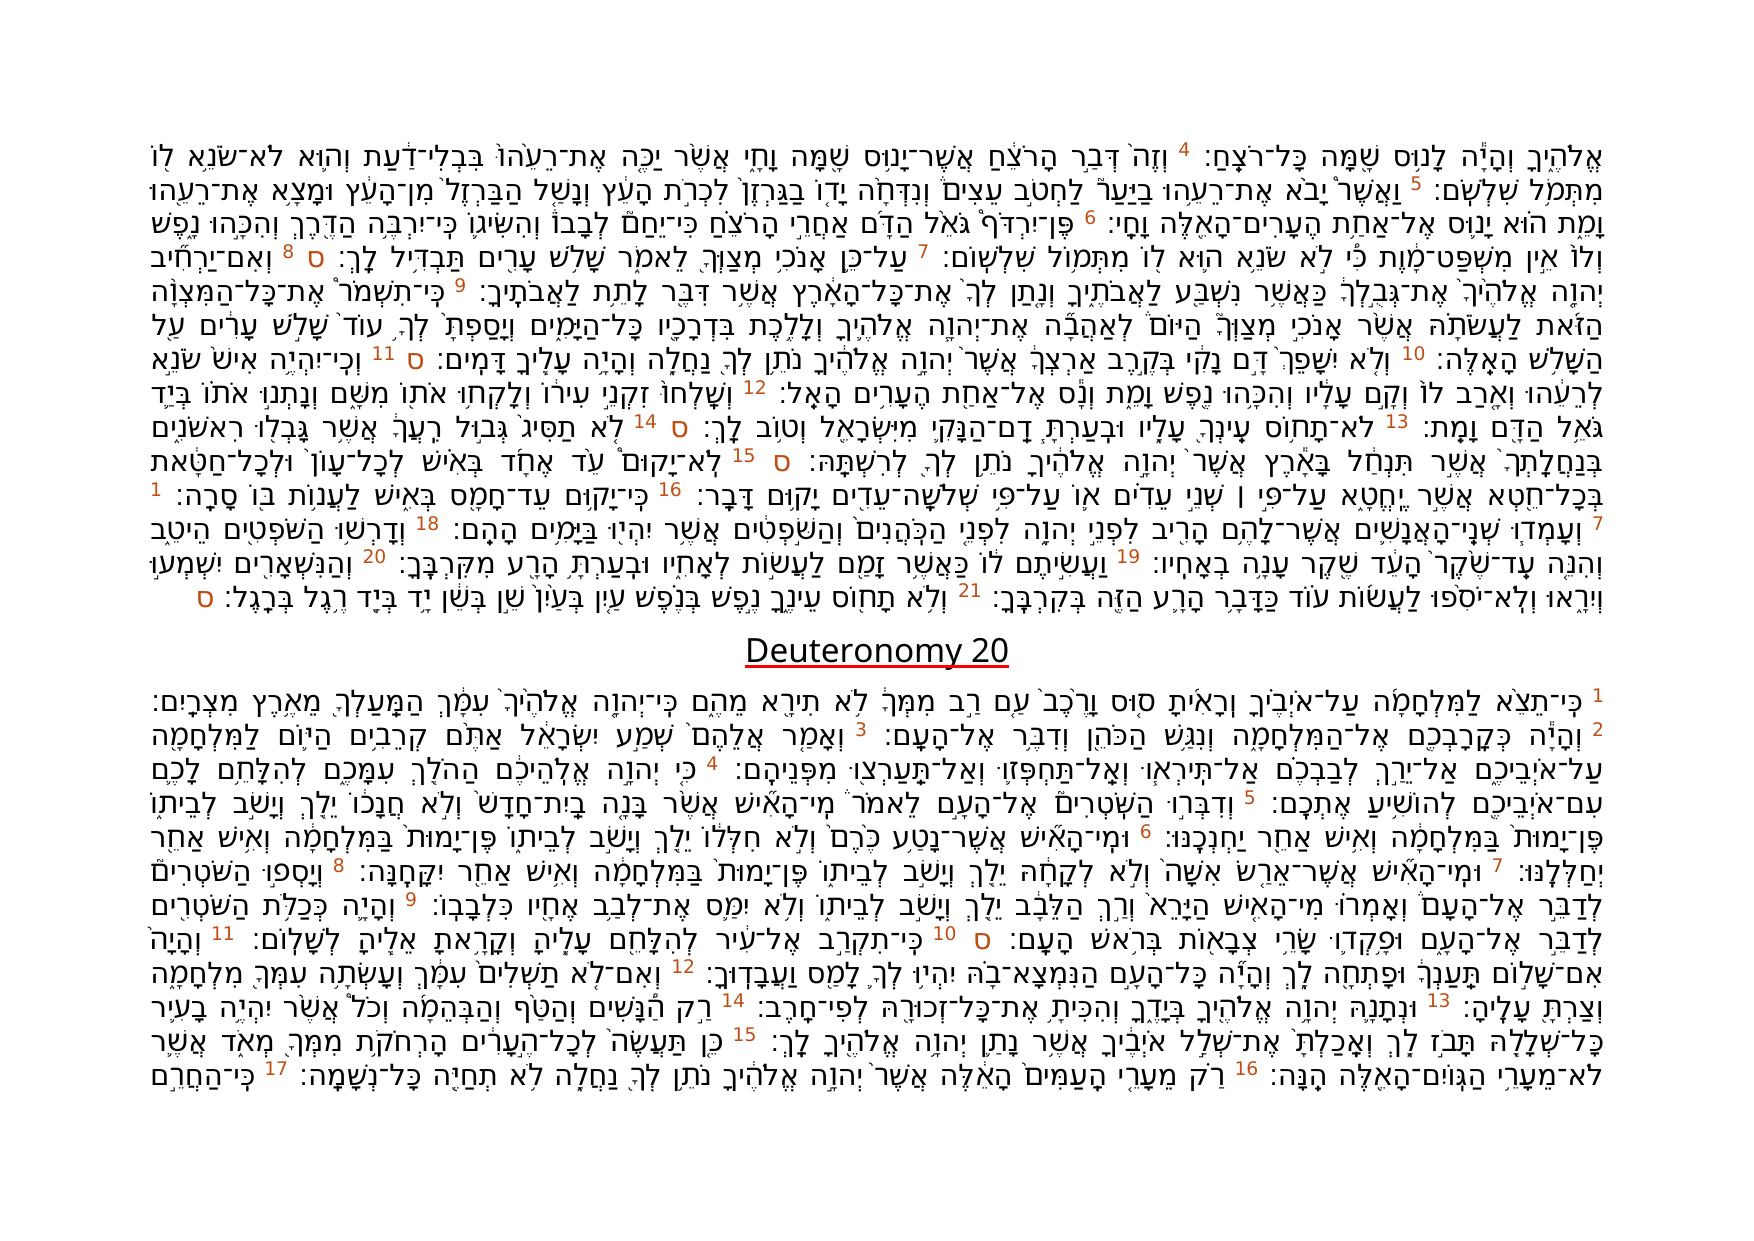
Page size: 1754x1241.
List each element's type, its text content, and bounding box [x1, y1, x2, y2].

text 1 כִּֽי־יַכְרִ֞ית יְהוָ֤ה אֱלֹהֶ֙יךָ֙ אֶת־הַגּוֹיִ֔ם אֲשֶׁר֙ יְהוָ֣ה אֱלֹהֶ֔יךָ נֹתֵ֥ן לְךָ֖ אֶת־אַרְצָ֑ם וִֽירִשְׁתָּ֕ם וְיָשַׁבְתָּ֥ בְעָרֵיהֶ֖ם וּבְבָתֵּיהֶֽם׃ 2 שָׁל֥וֹשׁ עָרִ֖ים תַּבְדִּ֣יל לָ֑ךְ בְּת֣וֹךְ אַרְצְךָ֔ אֲשֶׁר֙ יְהוָ֣ה אֱלֹהֶ֔יךָ נֹתֵ֥ן לְךָ֖ לְרִשְׁתָּֽהּ׃ ‬‬‬3 תָּכִ֣ין לְךָ֮ הַדֶּרֶךְ֒ וְשִׁלַּשְׁתָּ֙ אֶת־גְּב֣וּל אַרְצְךָ֔ אֲשֶׁ֥ר יַנְחִֽילְךָ֖ יְהוָ֣ה אֱלֹהֶ֑יךָ וְהָיָ֕ה לָנ֥וּס שָׁ֖מָּה כָּל־רֹצֵֽחַ׃ ‬‬‬4 וְזֶה֙ דְּבַ֣ר הָרֹצֵ֔חַ אֲשֶׁר־יָנ֥וּס שָׁ֖מָּה וָחָ֑י אֲשֶׁ֨ר יַכֶּ֤ה אֶת־רֵעֵ֙הוּ֙ בִּבְלִי־דַ֔עַת וְה֛וּא לֹא־שֹׂנֵ֥א ל֖וֹ מִתְּמֹ֥ל שִׁלְשֹֽׁם׃ ‬‬‬5 וַאֲשֶׁר֩ יָבֹ֨א אֶת־רֵעֵ֥הוּ בַיַּעַר֮ לַחְטֹ֣ב עֵצִים֒ וְנִדְּחָ֨ה יָד֤וֹ בַגַּרְזֶן֙ לִכְרֹ֣ת הָעֵ֔ץ וְנָשַׁ֤ל הַבַּרְזֶל֙ מִן־הָעֵ֔ץ וּמָצָ֥א אֶת־רֵעֵ֖הוּ וָמֵ֑ת ה֗וּא יָנ֛וּס אֶל־אַחַ֥ת הֶעָרִים־הָאֵ֖לֶּה וָחָֽי׃ ‬‬‬6 פֶּן־יִרְדֹּף֩ גֹּאֵ֨ל הַדָּ֜ם אַחֲרֵ֣י הָרֹצֵ֗חַ כִּי־יֵחַם֮ לְבָבוֹ֒ וְהִשִּׂיג֛וֹ כִּֽי־יִרְבֶּ֥ה הַדֶּ֖רֶךְ וְהִכָּ֣הוּ נָ֑פֶשׁ וְלוֹ֙ אֵ֣ין מִשְׁפַּט־מָ֔וֶת כִּ֠י לֹ֣א שֹׂנֵ֥א ה֛וּא ל֖וֹ מִתְּמ֥וֹל שִׁלְשֽׁוֹם׃ ‬‬‬7 עַל־כֵּ֛ן אָנֹכִ֥י מְצַוְּךָ֖ לֵאמֹ֑ר שָׁלֹ֥שׁ עָרִ֖ים תַּבְדִּ֥יל לָֽךְ׃ ס ‬‬‬8 וְאִם־יַרְחִ֞יב יְהוָ֤ה אֱלֹהֶ֙יךָ֙ אֶת־גְּבֻ֣לְךָ֔ כַּאֲשֶׁ֥ר נִשְׁבַּ֖ע לַאֲבֹתֶ֑יךָ וְנָ֤תַן לְךָ֙ אֶת־כָּל־הָאָ֔רֶץ אֲשֶׁ֥ר דִּבֶּ֖ר לָתֵ֥ת לַאֲבֹתֶֽיךָ׃ ‬‬‬9 כִּֽי־תִשְׁמֹר֩ אֶת־כָּל־הַמִּצְוָ֨ה הַזֹּ֜את לַעֲשֹׂתָ֗הּ אֲשֶׁ֨ר אָנֹכִ֣י מְצַוְּךָ֮ הַיּוֹם֒ לְאַהֲבָ֞ה אֶת־יְהוָ֧ה אֱלֹהֶ֛יךָ וְלָלֶ֥כֶת בִּדְרָכָ֖יו כָּל־הַיָּמִ֑ים וְיָסַפְתָּ֨ לְךָ֥ עוֹד֙ שָׁלֹ֣שׁ עָרִ֔ים עַ֖ל הַשָּׁלֹ֥שׁ הָאֵֽלֶּה׃ ‬‬‬10 וְלֹ֤א יִשָּׁפֵךְ֙ דָּ֣ם נָקִ֔י בְּקֶ֣רֶב אַרְצְךָ֔ אֲשֶׁר֙ יְהוָ֣ה אֱלֹהֶ֔יךָ נֹתֵ֥ן לְךָ֖ נַחֲלָ֑ה וְהָיָ֥ה עָלֶ֖יךָ דָּמִֽים׃ ס ‬‬‬11 וְכִֽי־יִהְיֶ֥ה אִישׁ֙ שֹׂנֵ֣א לְרֵעֵ֔הוּ וְאָ֤רַב לוֹ֙ וְקָ֣ם עָלָ֔יו וְהִכָּ֥הוּ נֶ֖פֶשׁ וָמֵ֑ת וְנָ֕ס אֶל־אַחַ֖ת הֶעָרִ֥ים הָאֵֽל׃ ‬‬‬12 וְשָֽׁלְחוּ֙ זִקְנֵ֣י עִיר֔וֹ וְלָקְח֥וּ אֹת֖וֹ מִשָּׁ֑ם וְנָתְנ֣וּ אֹת֗וֹ בְּיַ֛ד גֹּאֵ֥ל הַדָּ֖ם וָמֵֽת׃ ‬‬‬13 לֹא־תָח֥וֹס עֵֽינְךָ֖ עָלָ֑יו וּבִֽעַרְתָּ֧ דַֽם־הַנָּקִ֛י מִיִּשְׂרָאֵ֖ל וְט֥וֹב לָֽךְ׃ ס ‬‬‬14 לֹ֤א תַסִּיג֙ גְּב֣וּל רֽ͏ֵעֲךָ֔ אֲשֶׁ֥ר גָּבְל֖וּ רִאשֹׁנִ֑ים בְּנַחֲלָֽתְךָ֙ אֲשֶׁ֣ר תִּנְחַ֔ל בָּאָ֕רֶץ אֲשֶׁר֙ יְהוָ֣ה אֱלֹהֶ֔יךָ נֹתֵ֥ן לְךָ֖ לְרִשְׁתָּֽהּ׃ ס ‬‬‬15 לֹֽא־יָקוּם֩ עֵ֨ד אֶחָ֜ד בְּאִ֗ישׁ לְכָל־עָוֺן֙ וּלְכָל־חַטָּ֔את בְּכָל־חֵ֖טְא אֲשֶׁ֣ר יֽ͏ֶחֱטָ֑א עַל־פִּ֣י ׀ שְׁנֵ֣י עֵדִ֗ים א֛וֹ עַל־פִּ֥י שְׁלֹשָֽׁה־עֵדִ֖ים יָק֥וּם דָּבָֽר׃ ‬‬‬16 כִּֽי־יָק֥וּם עֵד־חָמָ֖ס בְּאִ֑ישׁ לַעֲנ֥וֹת בּ֖וֹ סָרָֽה׃ ‬‬‬17 וְעָמְד֧וּ שְׁנֵֽי־הָאֲנָשִׁ֛ים אֲשֶׁר־לָהֶ֥ם הָרִ֖יב לִפְנֵ֣י יְהוָ֑ה לִפְנֵ֤י הַכֹּֽהֲנִים֙ וְהַשֹּׁ֣פְטִ֔ים אֲשֶׁ֥ר יִהְי֖וּ בַּיָּמִ֥ים הָהֵֽם׃ ‬‬‬18 וְדָרְשׁ֥וּ הַשֹּׁפְטִ֖ים הֵיטֵ֑ב וְהִנֵּ֤ה עֵֽד־שֶׁ֙קֶר֙ הָעֵ֔ד שֶׁ֖קֶר עָנָ֥ה בְאָחִֽיו׃ ‬‬‬19 וַעֲשִׂ֣יתֶם ל֔וֹ כַּאֲשֶׁ֥ר זָמַ֖ם לַעֲשׂ֣וֹת לְאָחִ֑יו וּבִֽעַרְתָּ֥ הָרָ֖ע מִקִּרְבֶּֽךָ׃ ‬‬‬20 וְהַנִּשְׁאָרִ֖ים יִשְׁמְע֣וּ וְיִרָ֑אוּ וְלֹֽא־יֹסִ֨פוּ לַעֲשׂ֜וֹת ע֗וֹד כַּדָּבָ֥ר הָרָ֛ע הַזֶּ֖ה בְּקִרְבֶּֽךָ׃ ‬‬‬21 וְלֹ֥א תָח֖וֹס עֵינֶ֑ךָ נֶ֣פֶשׁ בְּנֶ֗פֶשׁ עַ֤יִן בְּעַ֙יִן֙ שֵׁ֣ן בְּשֵׁ֔ן יָ֥ד בְּיָ֖ד רֶ֥גֶל בְּרָֽגֶל׃ ס ‬‬‬‬‬‬‬‬‬‬‬‬‬‬‬‬‬‬‬‬‬‬‬ [150, 139, 1604, 614]
text Deuteronomy 20 [150, 627, 1604, 672]
text 1 כִּֽי־תֵצֵ֨א לַמִּלְחָמָ֜ה עַל־אֹיְבֶ֗יךָ וְֽרָאִ֜יתָ ס֤וּס וָרֶ֙כֶב֙ עַ֚ם רַ֣ב מִמְּךָ֔ לֹ֥א תִירָ֖א מֵהֶ֑ם כִּֽי־יְהוָ֤ה אֱלֹהֶ֙יךָ֙ עִמָּ֔ךְ הַמַּֽעַלְךָ֖ מֵאֶ֥רֶץ מִצְרָֽיִם׃ 2 וְהָיָ֕ה כְּקָֽרָבְכֶ֖ם אֶל־הַמִּלְחָמָ֑ה וְנִגַּ֥שׁ הַכֹּהֵ֖ן וְדִבֶּ֥ר אֶל־הָעָֽם׃ ‬‬‬3 וְאָמַ֤ר אֲלֵהֶם֙ שְׁמַ֣ע יִשְׂרָאֵ֔ל אַתֶּ֨ם קְרֵבִ֥ים הַיּ֛וֹם לַמִּלְחָמָ֖ה עַל־אֹיְבֵיכֶ֑ם אַל־יֵרַ֣ךְ לְבַבְכֶ֗ם אַל־תִּֽירְא֧וּ וְאַֽל־תַּחְפְּז֛וּ וְאַל־תּֽ͏ַעַרְצ֖וּ מִפְּנֵיהֶֽם׃ ‬‬‬4 כִּ֚י יְהוָ֣ה אֱלֹֽהֵיכֶ֔ם הַהֹלֵ֖ךְ עִמָּכֶ֑ם לְהִלָּחֵ֥ם לָכֶ֛ם עִם־אֹיְבֵיכֶ֖ם לְהוֹשִׁ֥יעַ אֶתְכֶֽם׃ ‬‬‬5 וְדִבְּר֣וּ הַשֹּֽׁטְרִים֮ אֶל־הָעָ֣ם לֵאמֹר֒ מִֽי־הָאִ֞ישׁ אֲשֶׁ֨ר בָּנָ֤ה בַֽיִת־חָדָשׁ֙ וְלֹ֣א חֲנָכ֔וֹ יֵלֵ֖ךְ וְיָשֹׁ֣ב לְבֵית֑וֹ פֶּן־יָמוּת֙ בַּמִּלְחָמָ֔ה וְאִ֥ישׁ אַחֵ֖ר יַחְנְכֶֽנּוּ׃ ‬‬‬6 וּמִֽי־הָאִ֞ישׁ אֲשֶׁר־נָטַ֥ע כֶּ֙רֶם֙ וְלֹ֣א חִלְּל֔וֹ יֵלֵ֖ךְ וְיָשֹׁ֣ב לְבֵית֑וֹ פֶּן־יָמוּת֙ בַּמִּלְחָמָ֔ה וְאִ֥ישׁ אַחֵ֖ר יְחַלְּלֶֽנּוּ׃ ‬‬‬7 וּמִֽי־הָאִ֞ישׁ אֲשֶׁר־אֵרַ֤שׂ אִשָּׁה֙ וְלֹ֣א לְקָחָ֔הּ יֵלֵ֖ךְ וְיָשֹׁ֣ב לְבֵית֑וֹ פֶּן־יָמוּת֙ בַּמִּלְחָמָ֔ה וְאִ֥ישׁ אַחֵ֖ר יִקָּחֶֽנָּה׃ ‬‬‬8 וְיָסְפ֣וּ הַשֹּׁטְרִים֮ לְדַבֵּ֣ר אֶל־הָעָם֒ וְאָמְר֗וּ מִי־הָאִ֤ישׁ הַיָּרֵא֙ וְרַ֣ךְ הַלֵּבָ֔ב יֵלֵ֖ךְ וְיָשֹׁ֣ב לְבֵית֑וֹ וְלֹ֥א יִמַּ֛ס אֶת־לְבַ֥ב אֶחָ֖יו כִּלְבָבֽוֹ׃ ‬‬‬9 וְהָיָ֛ה כְּכַלֹּ֥ת הַשֹּׁטְרִ֖ים לְדַבֵּ֣ר אֶל־הָעָ֑ם וּפָ֥קְד֛וּ שָׂרֵ֥י צְבָא֖וֹת בְּרֹ֥אשׁ הָעָֽם׃ ס ‬‬‬‬10 כִּֽי־תִקְרַ֣ב אֶל־עִ֔יר לְהִלָּחֵ֖ם עָלֶ֑יהָ וְקָרָ֥אתָ אֵלֶ֖יהָ לְשָׁלֽוֹם׃ ‬‬‬11 וְהָיָה֙ אִם־שָׁל֣וֹם תַּֽעַנְךָ֔ וּפָתְחָ֖ה לָ֑ךְ וְהָיָ֞ה כָּל־הָעָ֣ם הַנִּמְצָא־בָ֗הּ יִהְי֥וּ לְךָ֛ לָמַ֖ס וַעֲבָדֽוּךָ׃ ‬‬‬12 וְאִם־לֹ֤א תַשְׁלִים֙ עִמָּ֔ךְ וְעָשְׂתָ֥ה עִמְּךָ֖ מִלְחָמָ֑ה וְצַרְתָּ֖ עָלֶֽיהָ‬׃ ‬‬‬‬13 וּנְתָנָ֛הּ יְהוָ֥ה אֱלֹהֶ֖יךָ בְּיָדֶ֑ךָ וְהִכִּיתָ֥ אֶת־כָּל־זְכוּרָ֖הּ לְפִי־חָֽרֶב׃ ‬‬‬14 רַ֣ק הַ֠נָּשִׁים וְהַטַּ֨ף וְהַבְּהֵמָ֜ה וְכֹל֩ אֲשֶׁ֨ר יִהְיֶ֥ה בָעִ֛יר כָּל־שְׁלָלָ֖הּ תָּבֹ֣ז לָ֑ךְ וְאָֽכַלְתָּ֙ אֶת־שְׁלַ֣ל אֹיְבֶ֔יךָ אֲשֶׁ֥ר נָתַ֛ן יְהוָ֥ה אֱלֹהֶ֖יךָ לָֽךְ׃ ‬‬‬15 כֵּ֤ן תַּעֲשֶׂה֙ לְכָל־הֶ֣עָרִ֔ים הָרְחֹקֹ֥ת מִמְּךָ֖ מְאֹ֑ד אֲשֶׁ֛ר לֹא־מֵעָרֵ֥י הַגּֽוֹיִם־הָאֵ֖לֶּה הֵֽנָּה׃ ‬‬‬16 רַ֗ק מֵעָרֵ֤י הָֽעַמִּים֙ הָאֵ֔לֶּה אֲשֶׁר֙ יְהוָ֣ה אֱלֹהֶ֔יךָ נֹתֵ֥ן לְךָ֖ נַחֲלָ֑ה לֹ֥א תְחַיֶּ֖ה כָּל־נְשָׁמָֽה׃ ‬‬‬17 כִּֽי־הַחֲרֵ֣ם תַּחֲרִימֵ֗ם הַחִתִּ֤י וְהָאֱמֹרִי֙ הַכְּנַעֲנִ֣י וְהַפְּרִזִּ֔י הַחִוִּ֖י וְהַיְבוּסִ֑י כַּאֲשֶׁ֥ר צִוְּךָ֖ יְהוָ֥ה אֱלֹהֶֽיךָ׃ ‬‬‬18 לְמַ֗עַן אֲשֶׁ֨ר לֹֽא־יְלַמְּד֤וּ אֶתְכֶם֙ לַעֲשׂ֔וֹת כְּכֹל֙ תּֽוֹעֲבֹתָ֔ם אֲשֶׁ֥ר עָשׂ֖וּ לֵֽאלֹהֵיהֶ֑ם וַחֲטָאתֶ֖ם לַיהוָ֥ה אֱלֹהֵיכֶֽם׃ ס ‬‬‬19 כִּֽי־תָצ֣וּר אֶל־עִיר֩ יָמִ֨ים רַבִּ֜ים לְֽהִלָּחֵ֧ם עָלֶ֣יהָ לְתָפְשָׂ֗הּ לֹֽא־תַשְׁחִ֤ית אֶת־עֵצָהּ֙ לִנְדֹּ֤חַ עָלָיו֙ גַּרְזֶ֔ן כִּ֚י מִמֶּ֣נּוּ תֹאכֵ֔ל וְאֹת֖וֹ לֹ֣א תִכְרֹ֑ת כִּ֤י הֽ͏ָאָדָם֙ עֵ֣ץ הַשָּׂדֶ֔ה לָבֹ֥א מִפָּנֶ֖יךָ בַּמָּצֽוֹר׃ ‬‬‬20 רַ֞ק עֵ֣ץ אֲשֶׁר־תֵּדַ֗ע כִּֽי־לֹא־עֵ֤ץ מַאֲכָל֙ ה֔וּא אֹת֥וֹ תַשְׁחִ֖ית וְכָרָ֑תָּ וּבָנִ֣יתָ מָצ֗וֹר עַל־הָעִיר֙ אֲשֶׁר־הִ֨וא עֹשָׂ֧ה עִמְּךָ֛ מִלְחָמָ֖ה עַ֥ד רִדְתָּֽהּ׃ פ ‬‬‬‬‬‬‬‬‬‬‬‬‬‬‬‬‬‬‬‬‬‬ [150, 685, 1604, 1092]
